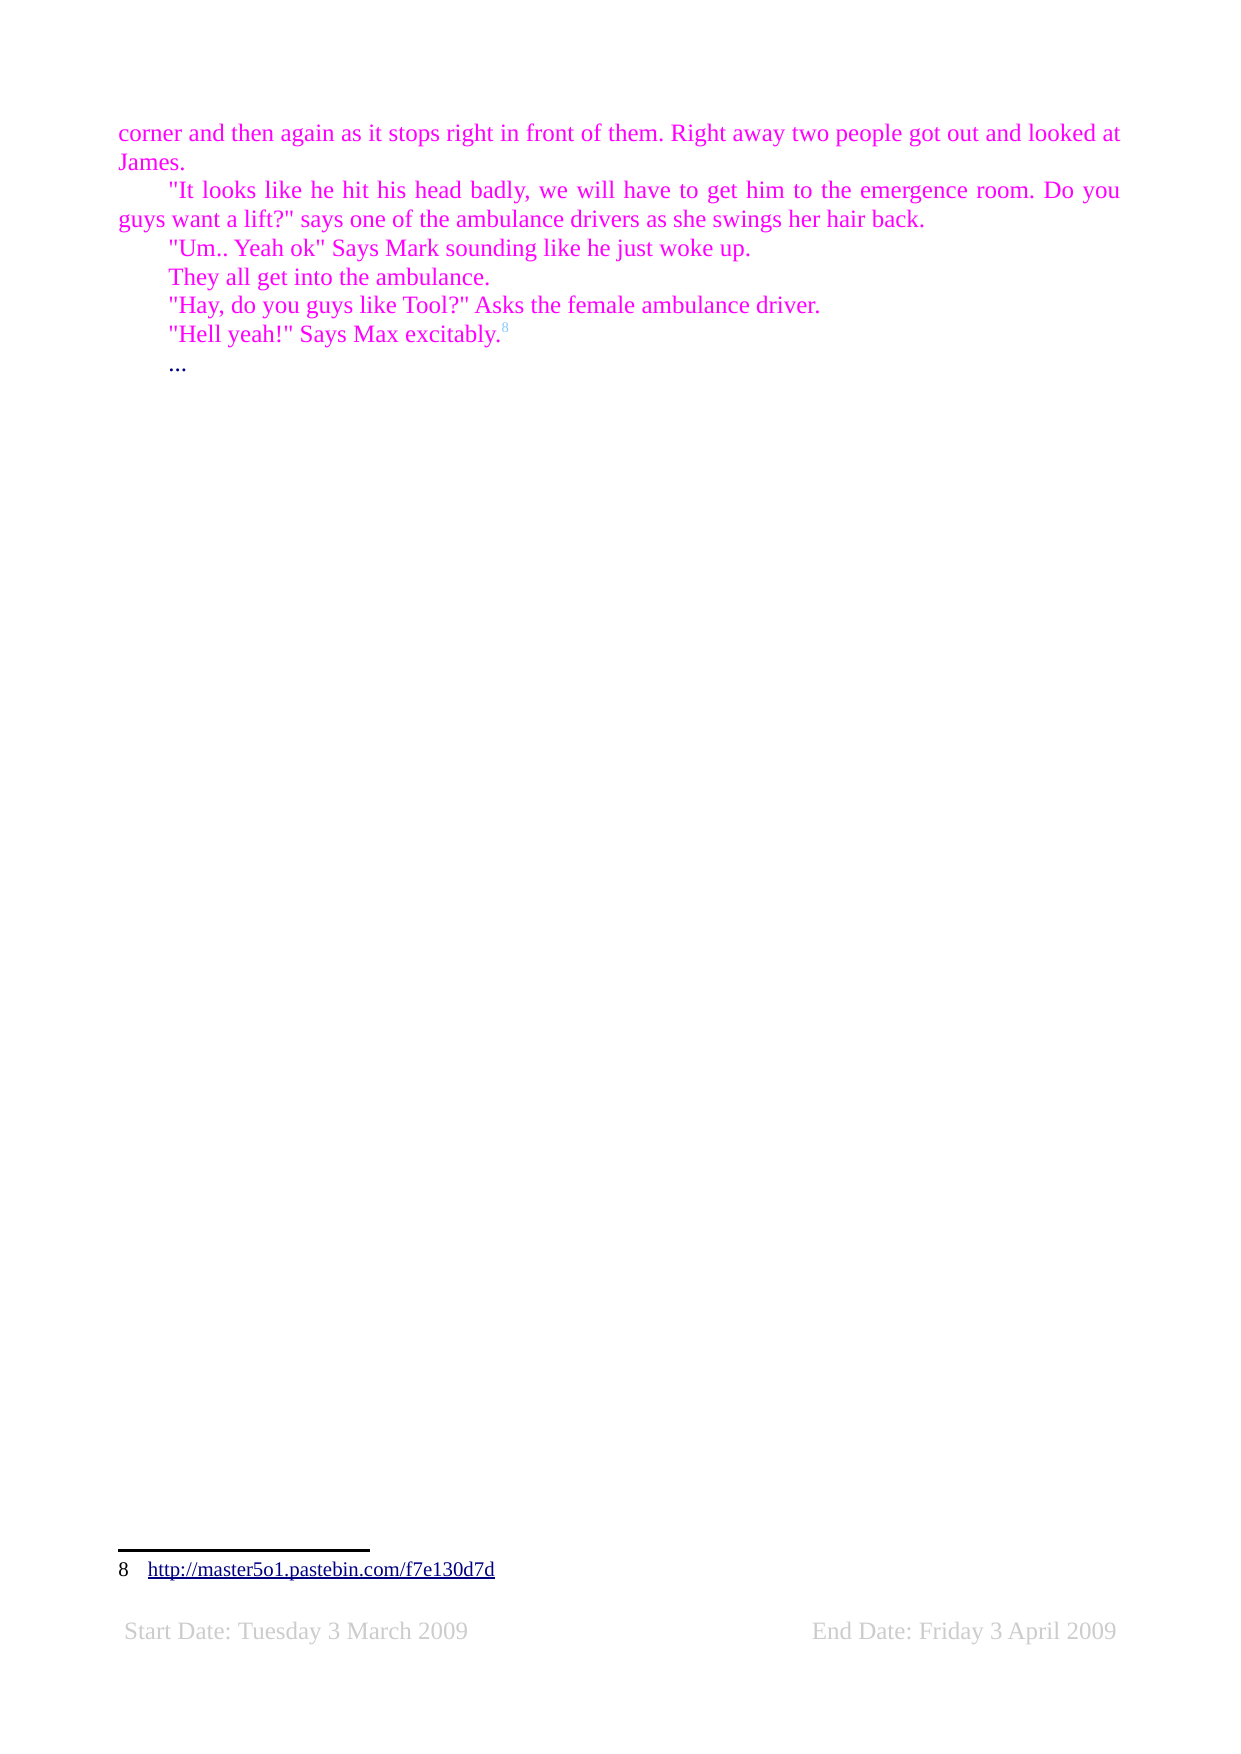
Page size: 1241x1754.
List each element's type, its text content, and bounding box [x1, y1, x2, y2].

text "Hell yeah!" Says Max excitably. [118, 319, 1122, 348]
text "Hay, do you guys like Tool?" Asks the female ambulance driver. [118, 291, 1122, 319]
text They all get into the ambulance. [118, 262, 1122, 291]
text "It looks like he hit his head badly, we will have to get him to the emergence room. Do you guys want a lift?" says one of the ambulance drivers as she swings her hair back. [118, 176, 1122, 233]
text corner and then again as it stops right in front of them. Right away two people got out and looked at James. [118, 118, 1122, 176]
text "Um.. Yeah ok" Says Mark sounding like he just woke up. [118, 233, 1122, 262]
text http://master5o1.pastebin.com/f7e130d7d [118, 1557, 1122, 1581]
text ... [118, 348, 1122, 377]
